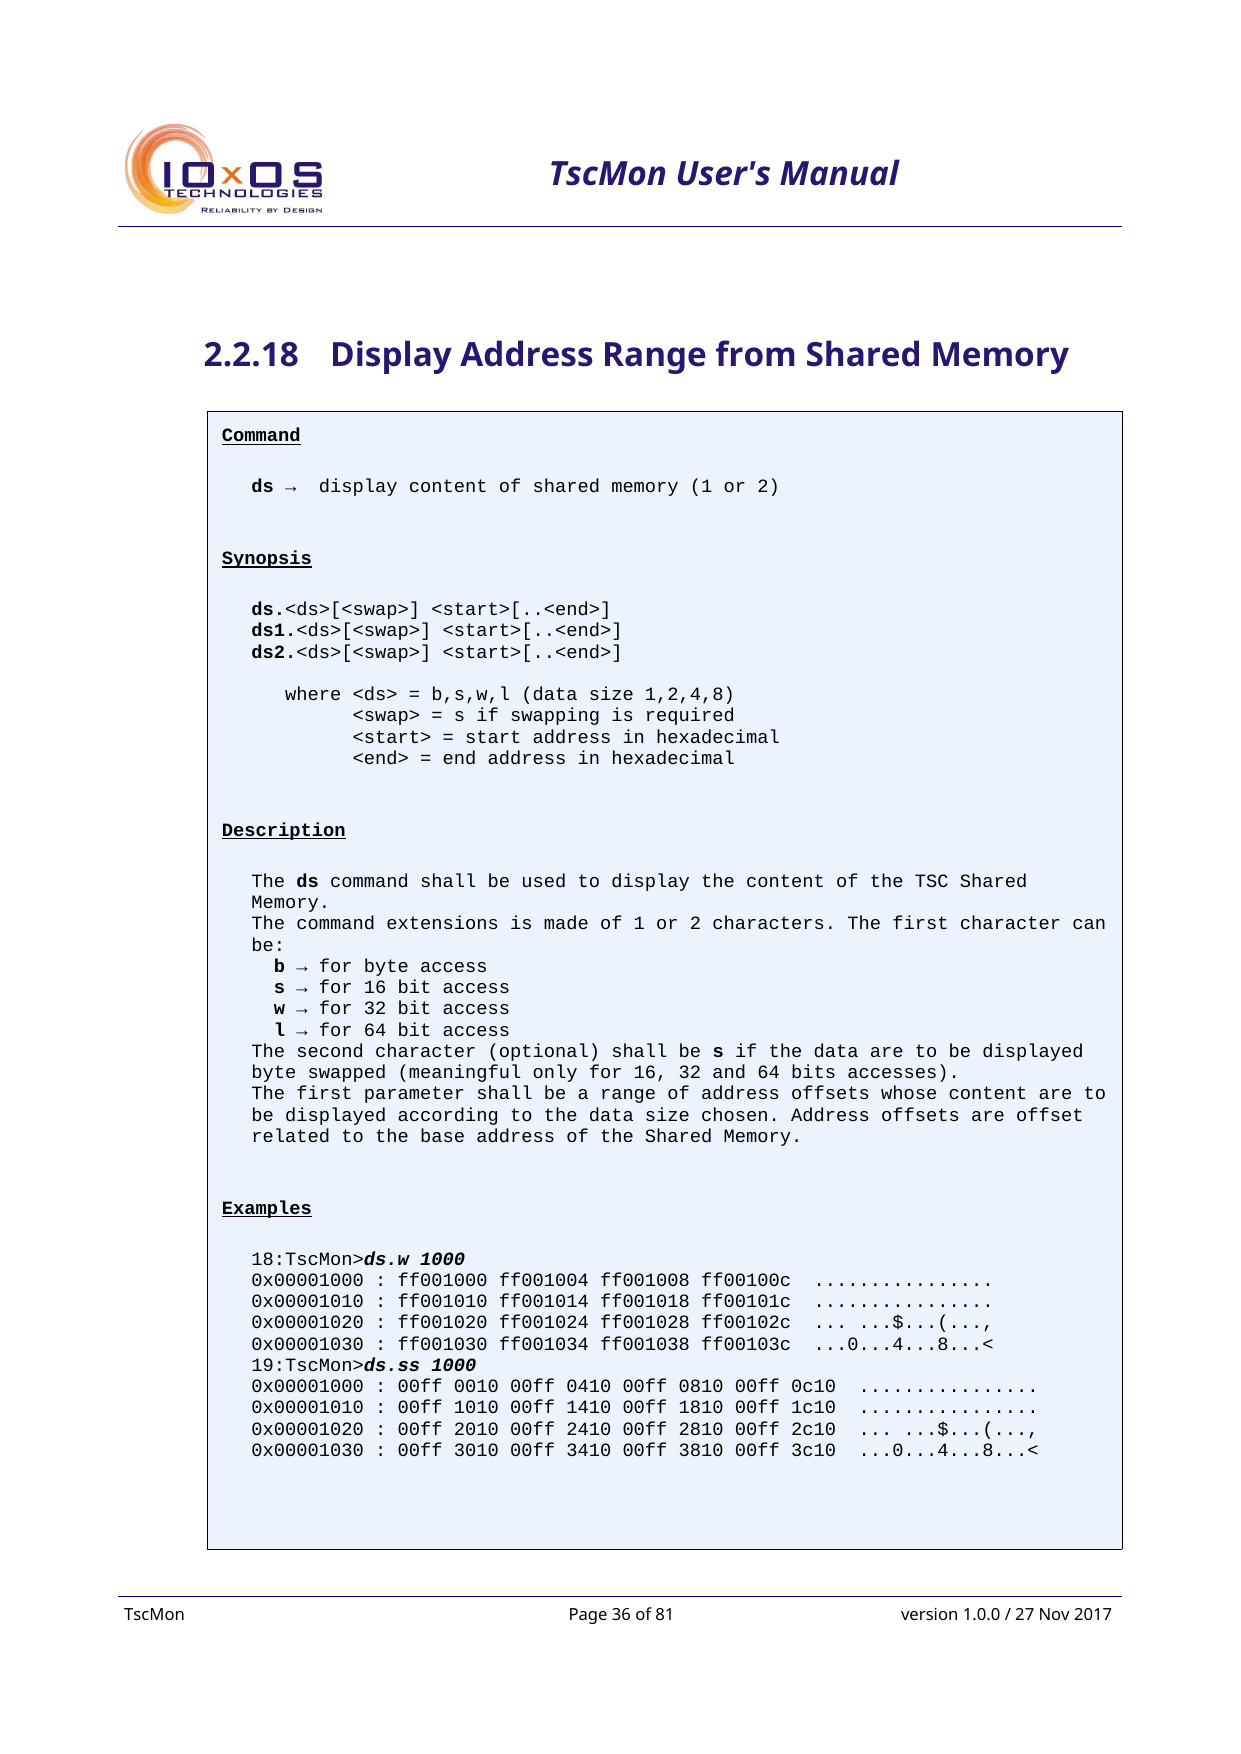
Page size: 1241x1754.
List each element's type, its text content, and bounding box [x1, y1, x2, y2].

text 0x00001030 : 00ff 3010 00ff 3410 00ff 3810 00ff 3c10 ...0...4...8...< [208, 1441, 1122, 1462]
subtitle Description [208, 806, 1122, 857]
text The first parameter shall be a range of address offsets whose content are to be displayed according to the data size chosen. Address offsets are offset related to the base address of the Shared Memory. [208, 1084, 1122, 1148]
subtitle Examples [208, 1184, 1122, 1235]
text s → for 16 bit access [208, 978, 1122, 999]
text <swap> = s if swapping is required [208, 706, 1122, 727]
text 0x00001020 : ff001020 ff001024 ff001028 ff00102c ... ...$...(..., [208, 1313, 1122, 1334]
text 0x00001000 : ff001000 ff001004 ff001008 ff00100c ................ [208, 1271, 1122, 1292]
subtitle Display Address Range from Shared Memory [195, 331, 1122, 376]
text ds → display content of shared memory (1 or 2) [208, 462, 1122, 498]
text The second character (optional) shall be s if the data are to be displayed byte swapped (meaningful only for 16, 32 and 64 bits accesses). [208, 1042, 1122, 1084]
text 0x00001010 : ff001010 ff001014 ff001018 ff00101c ................ [208, 1292, 1122, 1313]
text 0x00001020 : 00ff 2010 00ff 2410 00ff 2810 00ff 2c10 ... ...$...(..., [208, 1419, 1122, 1441]
text l → for 64 bit access [208, 1020, 1122, 1042]
text 18:TscMon>ds.w 1000 [208, 1235, 1122, 1271]
text 0x00001010 : 00ff 1010 00ff 1410 00ff 1810 00ff 1c10 ................ [208, 1398, 1122, 1419]
text ds.<ds>[<swap>] <start>[..<end>] [208, 585, 1122, 621]
text 19:TscMon>ds.ss 1000 [208, 1356, 1122, 1377]
text <start> = start address in hexadecimal [208, 727, 1122, 749]
subtitle Synopsis [208, 534, 1122, 585]
text 0x00001000 : 00ff 0010 00ff 0410 00ff 0810 00ff 0c10 ................ [208, 1377, 1122, 1398]
text ds2.<ds>[<swap>] <start>[..<end>] [208, 642, 1122, 664]
text 0x00001030 : ff001030 ff001034 ff001038 ff00103c ...0...4...8...< [208, 1334, 1122, 1356]
picture [123, 123, 323, 217]
text The command extensions is made of 1 or 2 characters. The first character can be: [208, 914, 1122, 957]
text <end> = end address in hexadecimal [208, 749, 1122, 770]
text ds1.<ds>[<swap>] <start>[..<end>] [208, 621, 1122, 642]
text b → for byte access [208, 957, 1122, 978]
text The ds command shall be used to display the content of the TSC Shared Memory. [208, 857, 1122, 914]
text Command [208, 412, 1122, 462]
text w → for 32 bit access [208, 999, 1122, 1020]
text where <ds> = b,s,w,l (data size 1,2,4,8) [208, 685, 1122, 706]
